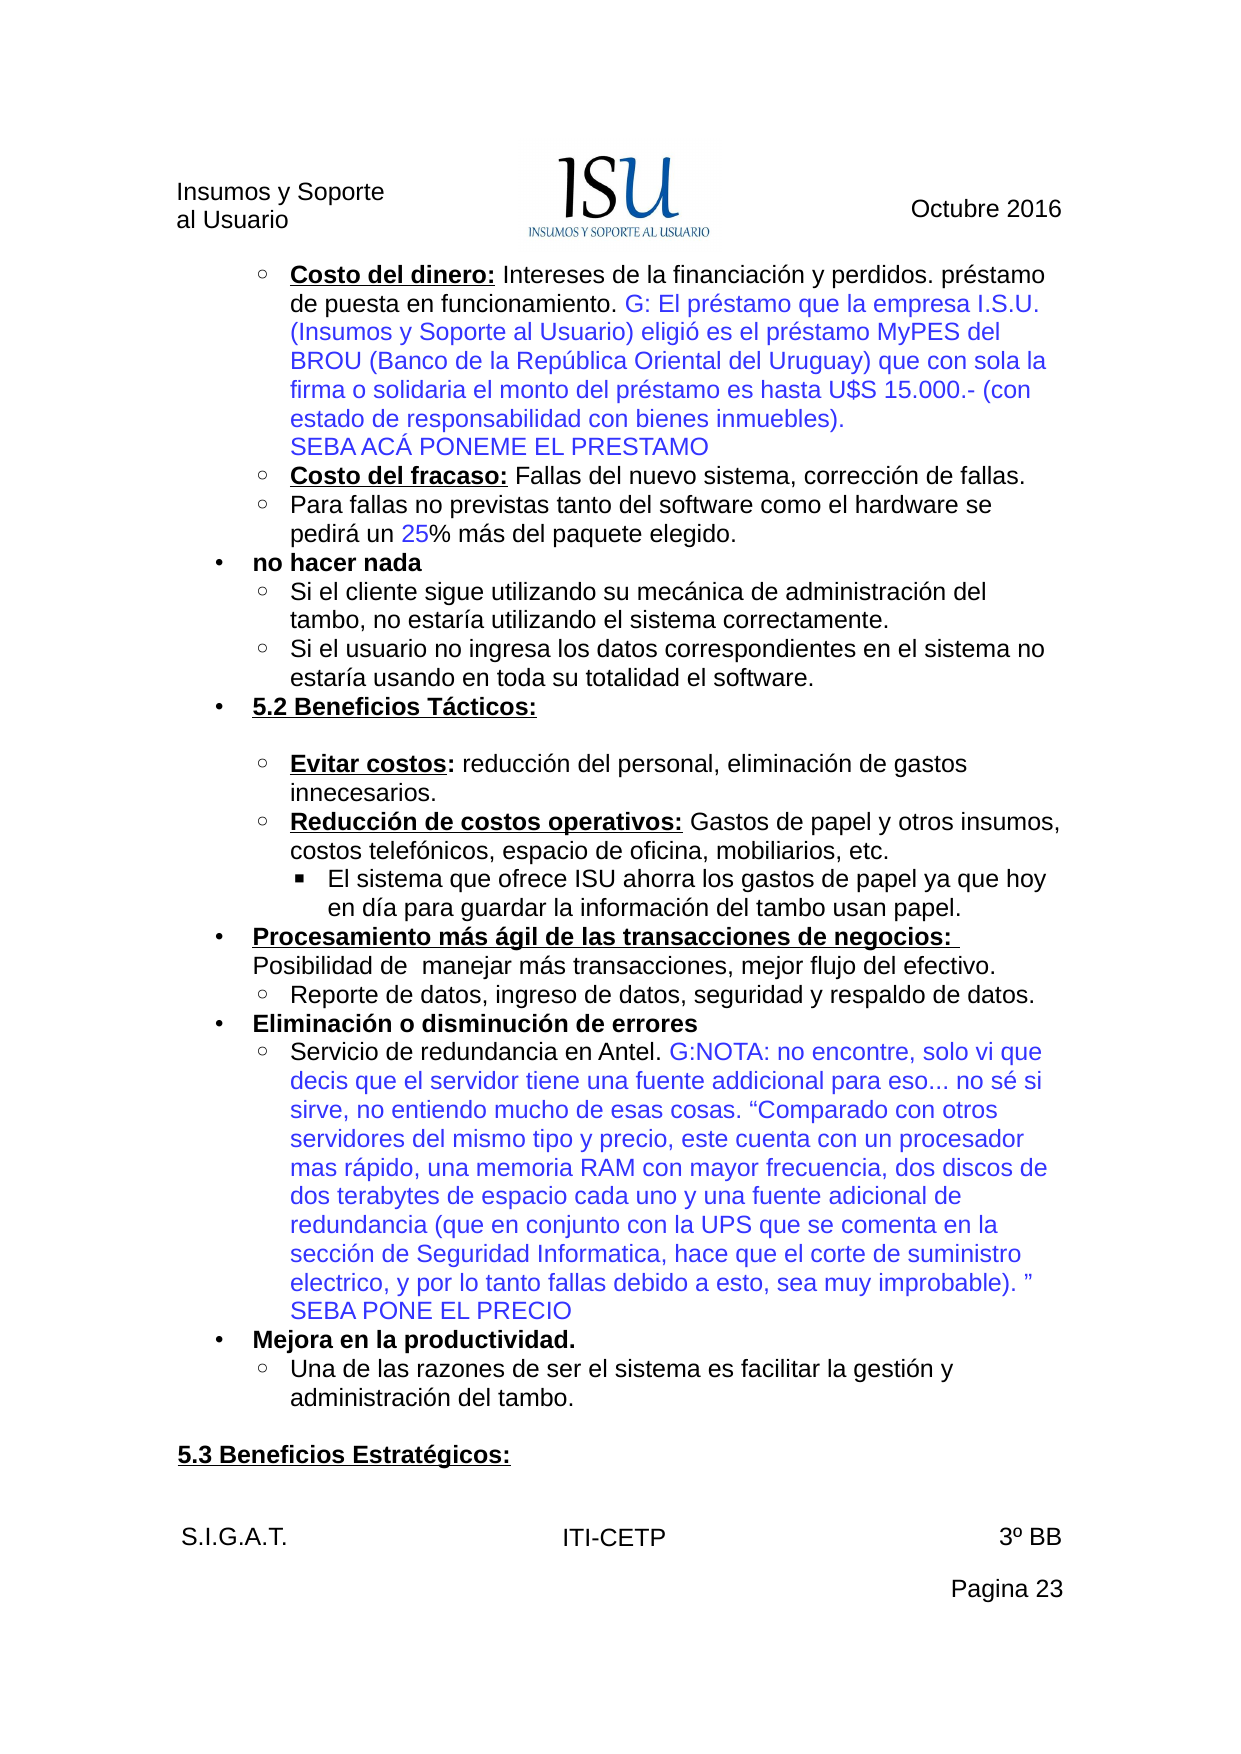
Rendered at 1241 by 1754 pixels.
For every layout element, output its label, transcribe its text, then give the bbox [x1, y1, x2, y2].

list Procesamiento más ágil de las transacciones de negocios: Posibilidad de manejar más transacciones, mejor flujo del efectivo. [215, 922, 1063, 980]
text 5.3 Beneficios Estratégicos: [177, 1440, 1063, 1469]
list Costo del fracaso: Fallas del nuevo sistema, corrección de fallas. [252, 461, 1063, 490]
list Una de las razones de ser el sistema es facilitar la gestión y administración del tambo. [252, 1354, 1063, 1411]
list Para fallas no previstas tanto del software como el hardware se pedirá un 25% más del paquete elegido. [252, 490, 1063, 548]
list Mejora en la productividad. [215, 1325, 1063, 1354]
list Eliminación o disminución de errores [215, 1008, 1063, 1037]
list 5.2 Beneficios Tácticos: [215, 692, 1063, 721]
list El sistema que ofrece ISU ahorra los gastos de papel ya que hoy en día para guardar la información del tambo usan papel. [290, 864, 1063, 922]
list Evitar costos: reducción del personal, eliminación de gastos innecesarios. [252, 749, 1063, 807]
list Reporte de datos, ingreso de datos, seguridad y respaldo de datos. [252, 980, 1063, 1008]
list Costo del dinero: Intereses de la financiación y perdidos. préstamo de puesta en funcionamiento. G: El préstamo que la empresa I.S.U. (Insumos y Soporte al Usuario) eligió es el préstamo MyPES del BROU (Banco de la República Oriental del Uruguay) que con sola la firma o solidaria el monto del préstamo es hasta U$S 15.000.- (con estado de responsabilidad con bienes inmuebles). SEBA ACÁ PONEME EL PRESTAMO [252, 260, 1063, 461]
list Si el usuario no ingresa los datos correspondientes en el sistema no estaría usando en toda su totalidad el software. [252, 634, 1063, 692]
list no hacer nada [215, 548, 1063, 576]
list Servicio de redundancia en Antel. G:NOTA: no encontre, solo vi que decis que el servidor tiene una fuente addicional para eso... no sé si sirve, no entiendo mucho de esas cosas. “Comparado con otros servidores del mismo tipo y precio, este cuenta con un procesador mas rápido, una memoria RAM con mayor frecuencia, dos discos de dos terabytes de espacio cada uno y una fuente adicional de redundancia (que en conjunto con la UPS que se comenta en la sección de Seguridad Informatica, hace que el corte de suministro electrico, y por lo tanto fallas debido a esto, sea muy improbable). ” SEBA PONE EL PRECIO [252, 1037, 1063, 1325]
picture [517, 138, 723, 252]
list Si el cliente sigue utilizando su mecánica de administración del tambo, no estaría utilizando el sistema correctamente. [252, 576, 1063, 634]
list Reducción de costos operativos: Gastos de papel y otros insumos, costos telefónicos, espacio de oficina, mobiliarios, etc. [252, 807, 1063, 864]
